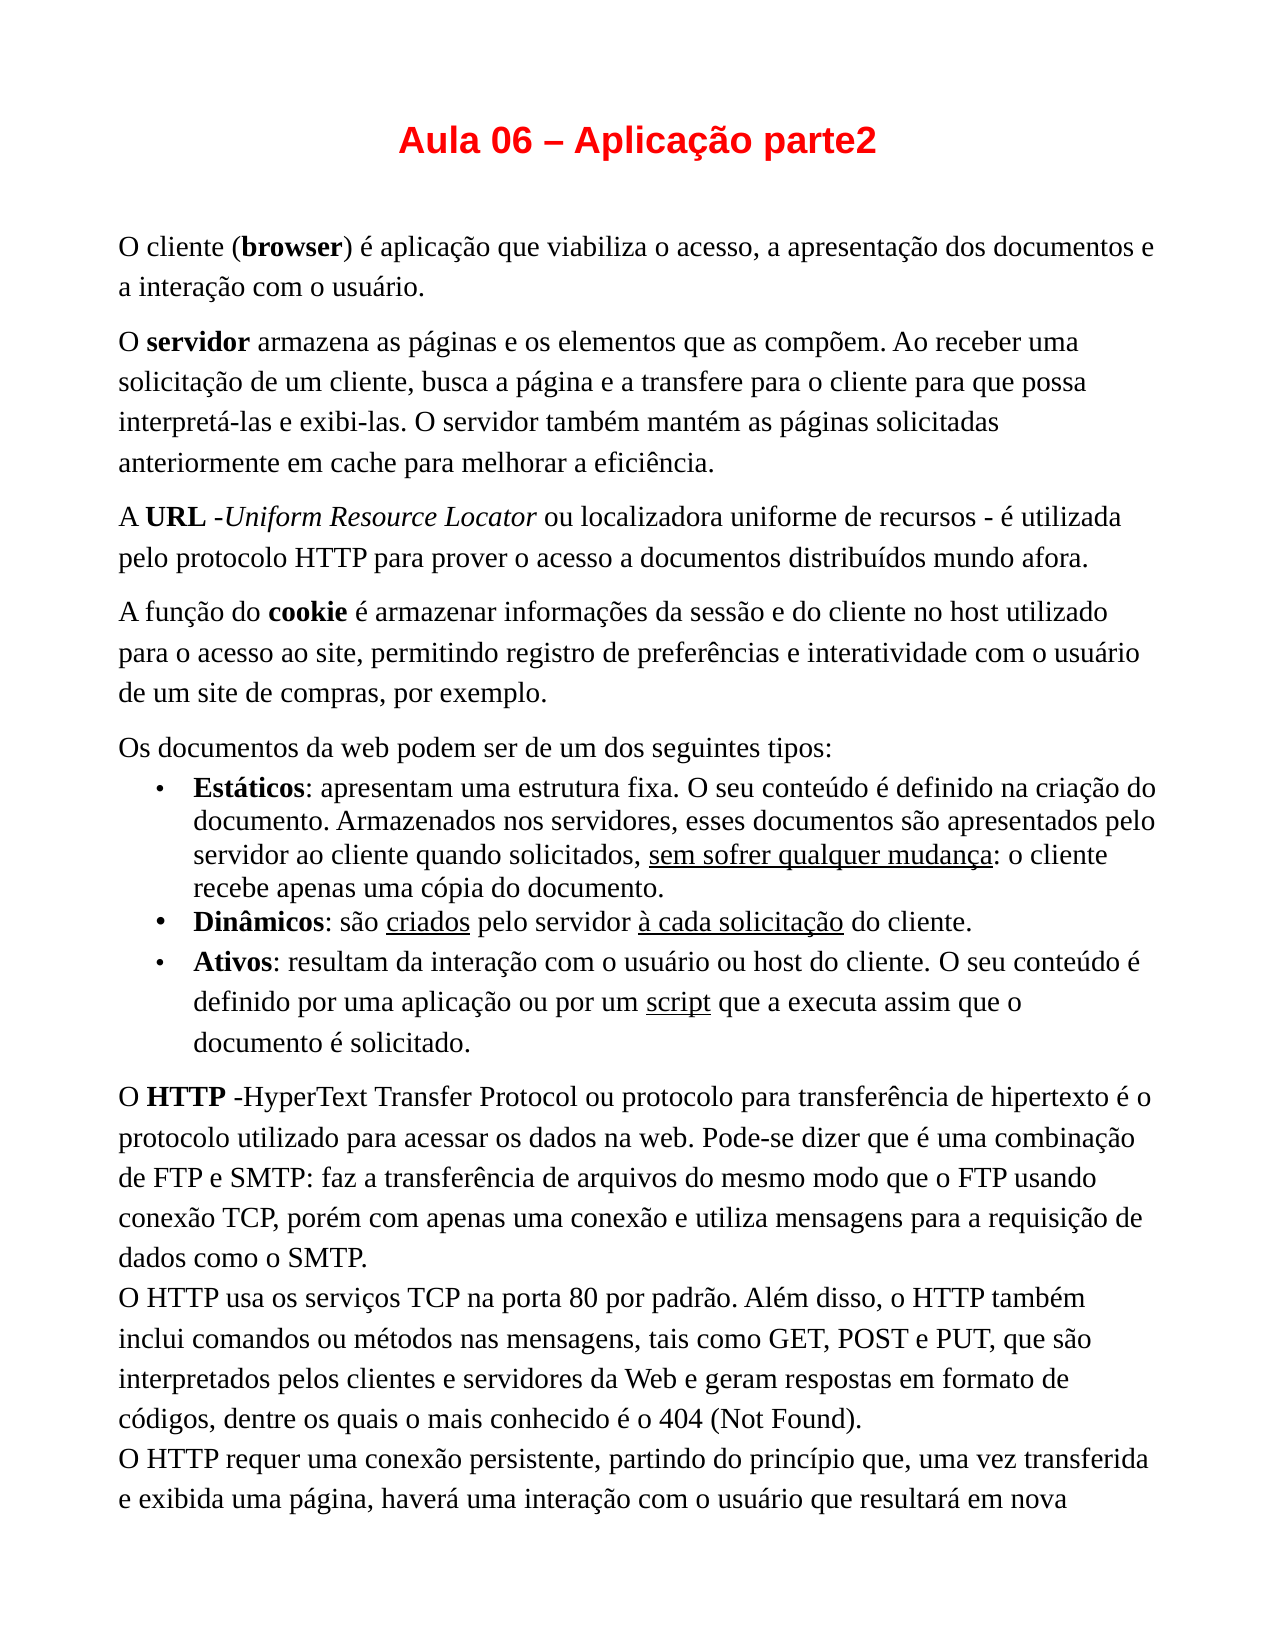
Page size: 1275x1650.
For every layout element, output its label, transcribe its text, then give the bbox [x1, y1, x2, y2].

list Dinâmicos: são criados pelo servidor à cada solicitação do cliente. [156, 904, 1157, 938]
text Os documentos da web podem ser de um dos seguintes tipos: [118, 730, 1157, 763]
text A função do cookie é armazenar informações da sessão e do cliente no host utilizado para o acesso ao site, permitindo registro de preferências e interatividade com o usuário de um site de compras, por exemplo. [118, 594, 1157, 708]
subtitle Aula 06 – Aplicação parte2 [118, 118, 1157, 162]
text O servidor armazena as páginas e os elementos que as compõem. Ao receber uma solicitação de um cliente, busca a página e a transfere para o cliente para que possa interpretá-las e exibi-las. O servidor também mantém as páginas solicitadas anteriormente em cache para melhorar a eficiência. [118, 324, 1157, 478]
text O HTTP -HyperText Transfer Protocol ou protocolo para transferência de hipertexto é o protocolo utilizado para acessar os dados na web. Pode-se dizer que é uma combinação de FTP e SMTP: faz a transferência de arquivos do mesmo modo que o FTP usando conexão TCP, porém com apenas uma conexão e utiliza mensagens para a requisição de dados como o SMTP. O HTTP usa os serviços TCP na porta 80 por padrão. Além disso, o HTTP também inclui comandos ou métodos nas mensagens, tais como GET, POST e PUT, que são interpretados pelos clientes e servidores da Web e geram respostas em formato de códigos, dentre os quais o mais conhecido é o 404 (Not Found). O HTTP requer uma conexão persistente, partindo do princípio que, uma vez transferida e exibida uma página, haverá uma interação com o usuário que resultará em nova [118, 1079, 1157, 1515]
text O cliente (browser) é aplicação que viabiliza o acesso, a apresentação dos documentos e a interação com o usuário. [118, 229, 1157, 303]
list Ativos: resultam da interação com o usuário ou host do cliente. O seu conteúdo é definido por uma aplicação ou por um script que a executa assim que o documento é solicitado. [156, 944, 1157, 1058]
list Estáticos: apresentam uma estrutura fixa. O seu conteúdo é definido na criação do documento. Armazenados nos servidores, esses documentos são apresentados pelo servidor ao cliente quando solicitados, sem sofrer qualquer mudança: o cliente recebe apenas uma cópia do documento. [156, 770, 1157, 904]
text A URL -Uniform Resource Locator ou localizadora uniforme de recursos - é utilizada pelo protocolo HTTP para prover o acesso a documentos distribuídos mundo afora. [118, 499, 1157, 573]
